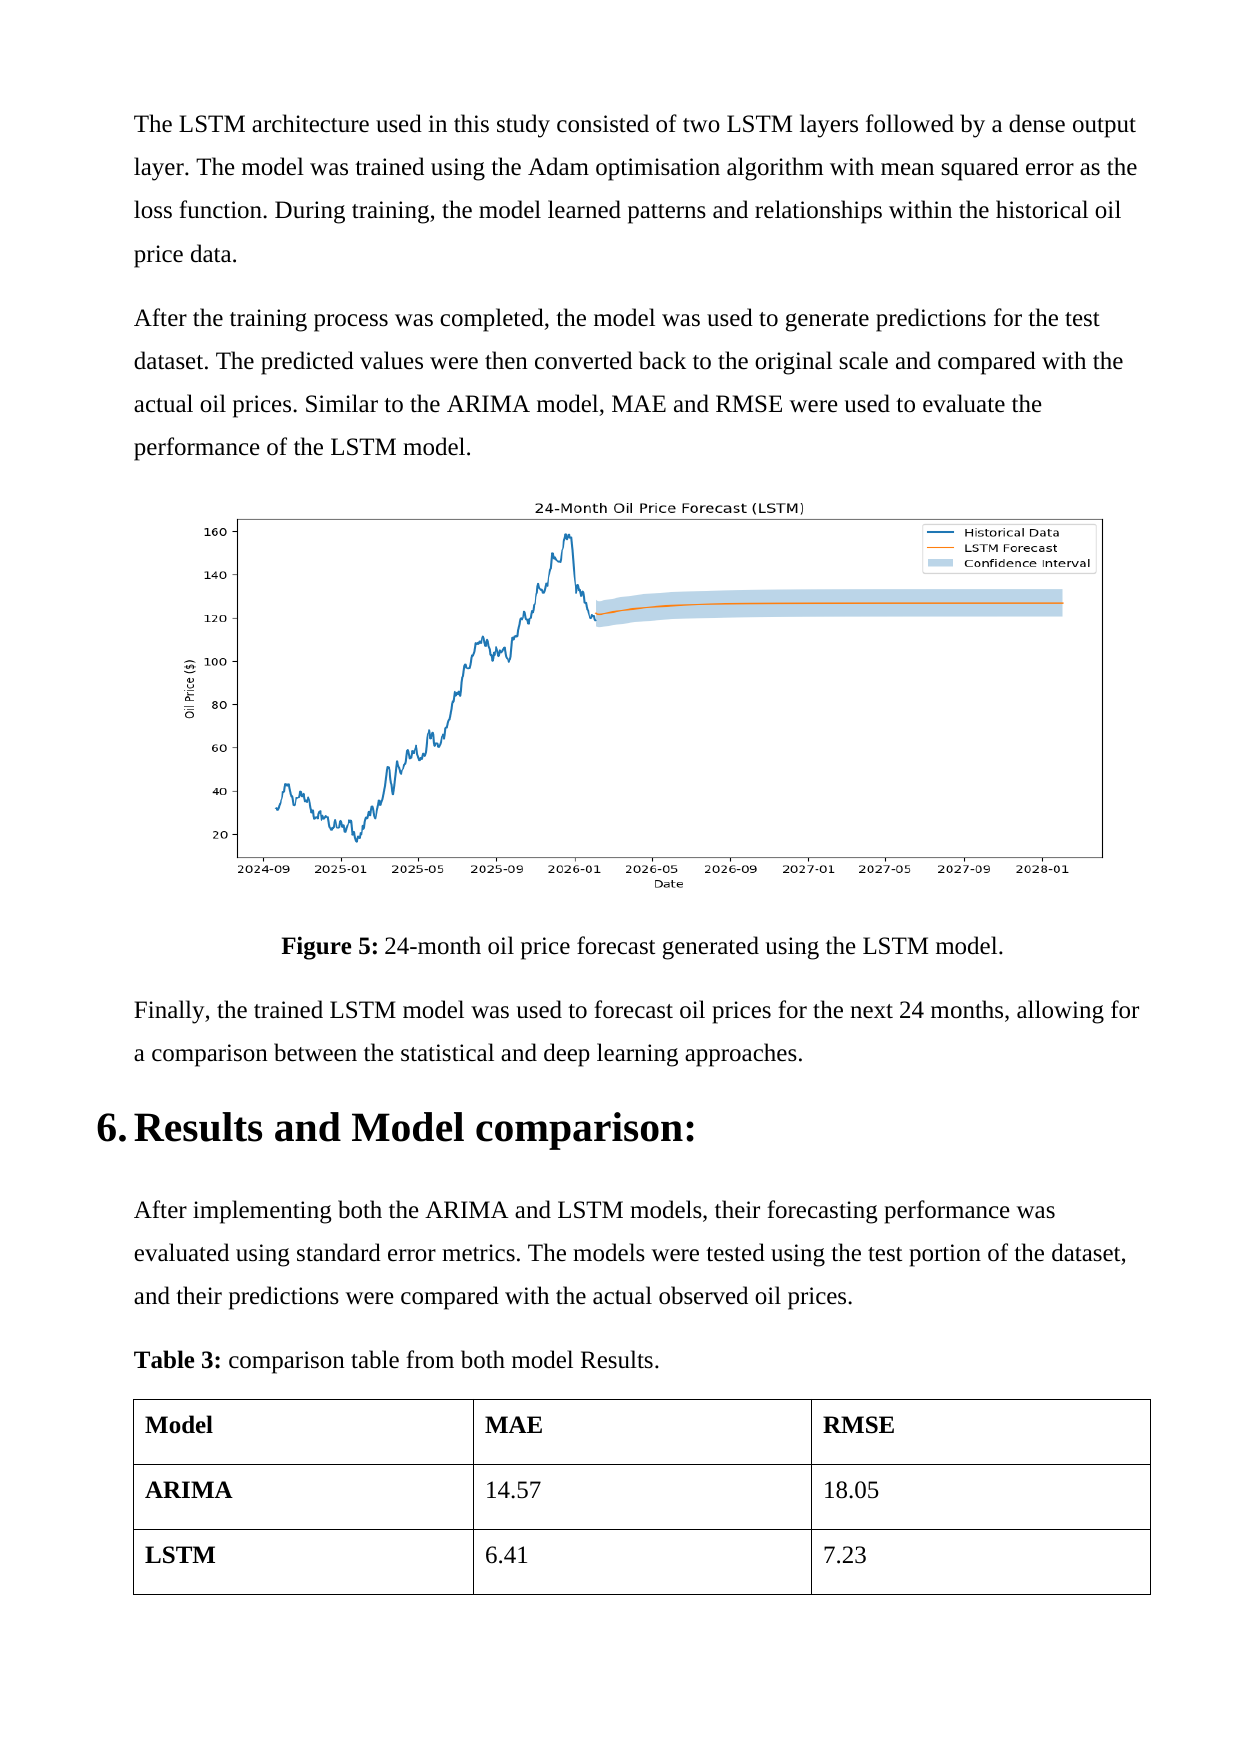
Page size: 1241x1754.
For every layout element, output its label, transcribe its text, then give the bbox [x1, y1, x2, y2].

table_cell 18.05 [812, 1465, 1150, 1529]
table_cell 14.57 [474, 1465, 811, 1529]
table_header Model [134, 1400, 473, 1464]
text The LSTM architecture used in this study consisted of two LSTM layers followed by a dense output layer. The model was trained using the Adam optimisation algorithm with mean squared error as the loss function. During training, the model learned patterns and relationships within the historical oil price data. [134, 109, 1152, 267]
text After implementing both the ARIMA and LSTM models, their forecasting performance was evaluated using standard error metrics. The models were tested using the test portion of the dataset, and their predictions were compared with the actual observed oil prices. [134, 1195, 1152, 1310]
text Finally, the trained LSTM model was used to forecast oil prices for the next 24 months, allowing for a comparison between the statistical and deep learning approaches. [134, 995, 1152, 1067]
table_cell LSTM [134, 1530, 473, 1593]
text After the training process was completed, the model was used to generate predictions for the test dataset. The predicted values were then converted back to the original scale and compared with the actual oil prices. Similar to the ARIMA model, MAE and RMSE were used to evaluate the performance of the LSTM model. [134, 303, 1152, 461]
table_cell ARIMA [134, 1465, 473, 1529]
table_header MAE [474, 1400, 811, 1464]
table_cell 6.41 [474, 1530, 811, 1593]
table_header RMSE [812, 1400, 1150, 1464]
table_cell 7.23 [812, 1530, 1150, 1593]
text Figure 5: 24-month oil price forecast generated using the LSTM model. [134, 931, 1152, 960]
text Table 3: comparison table from both model Results. [134, 1345, 1152, 1374]
list Results and Model comparison: [96, 1102, 1152, 1150]
